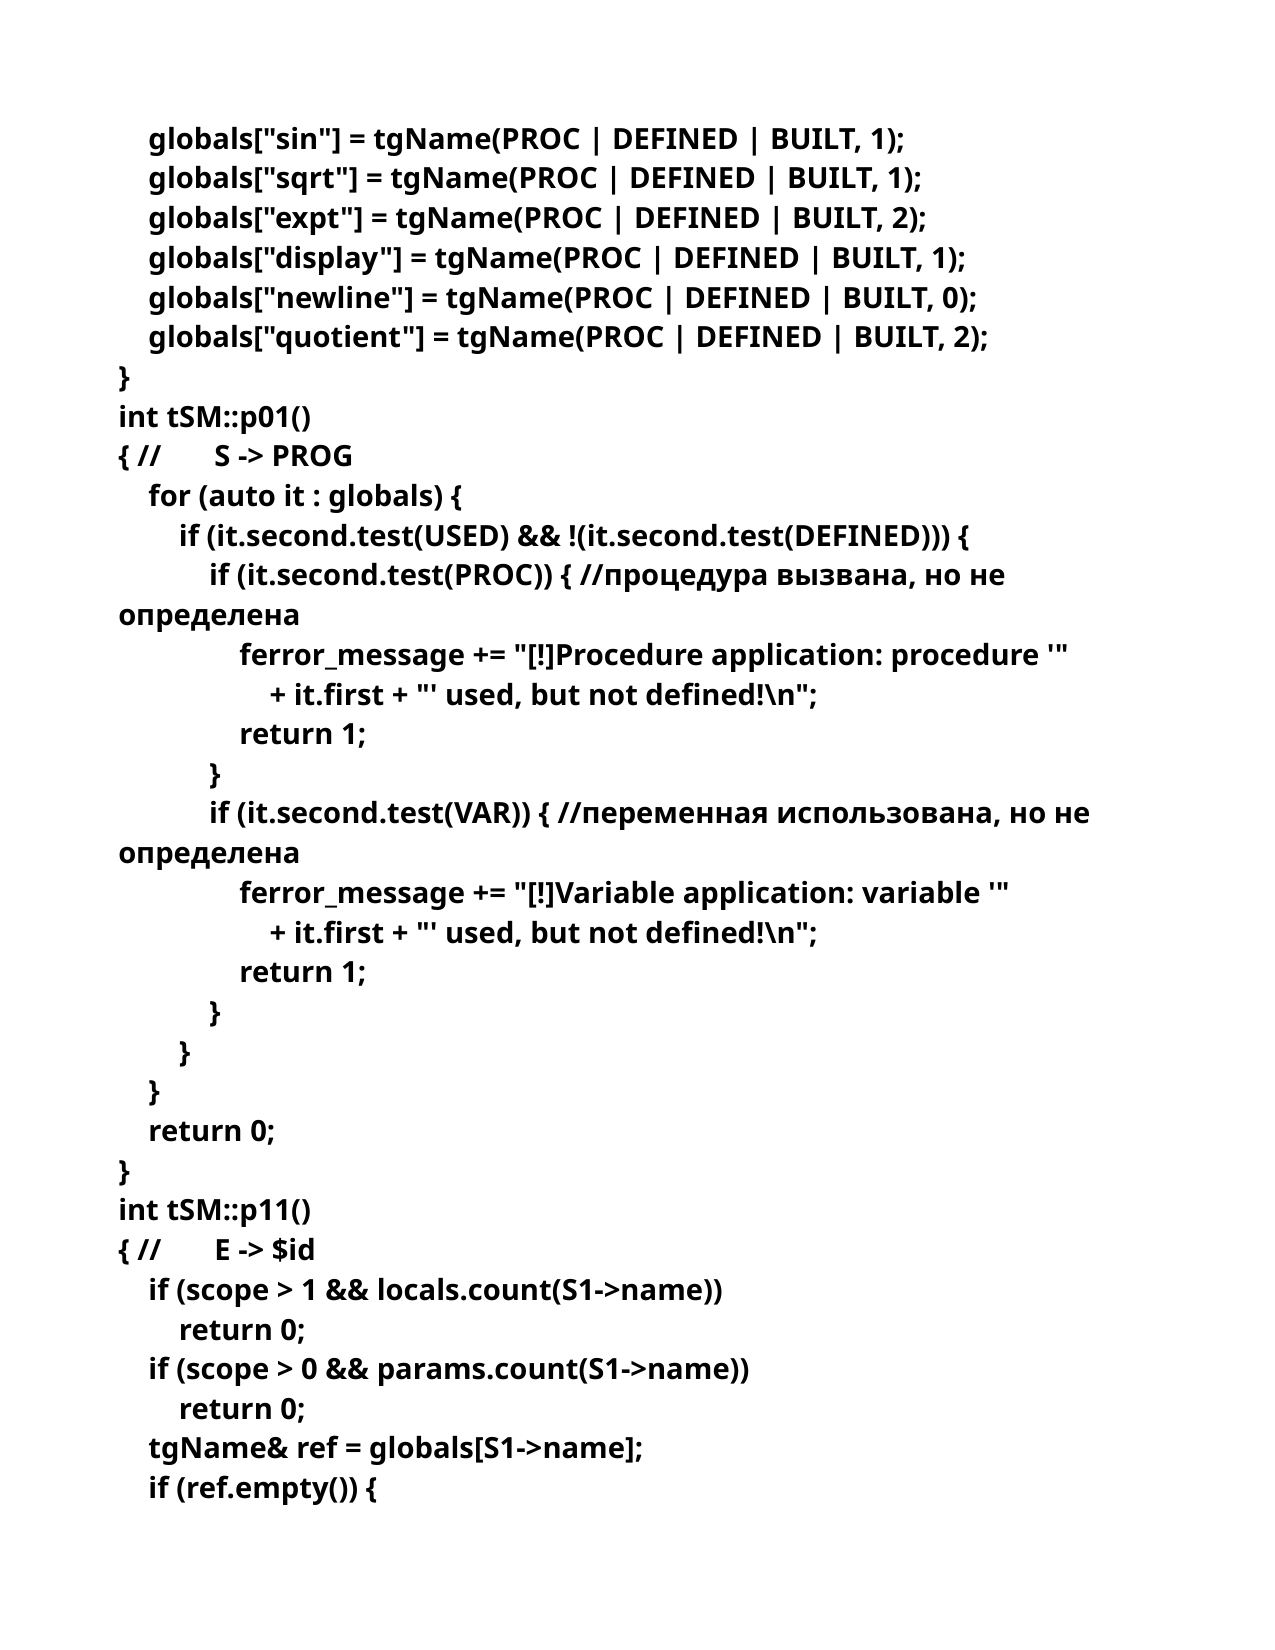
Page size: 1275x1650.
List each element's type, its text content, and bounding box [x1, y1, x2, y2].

text } [118, 1031, 1157, 1071]
text return 0; [118, 1388, 1157, 1428]
text return 1; [118, 952, 1157, 991]
text if (scope > 0 && params.count(S1->name)) [118, 1348, 1157, 1388]
text return 1; [118, 713, 1157, 753]
text } [118, 1071, 1157, 1110]
text { // E -> $id [118, 1229, 1157, 1269]
text if (it.second.test(PROC)) { //процедура вызвана, но не определена [118, 555, 1157, 634]
text int tSM::p11() [118, 1190, 1157, 1229]
text globals["newline"] = tgName(PROC | DEFINED | BUILT, 0); [118, 277, 1157, 317]
text for (auto it : globals) { [118, 475, 1157, 515]
text globals["quotient"] = tgName(PROC | DEFINED | BUILT, 2); [118, 317, 1157, 356]
text return 0; [118, 1110, 1157, 1150]
text if (scope > 1 && locals.count(S1->name)) [118, 1269, 1157, 1309]
text } [118, 753, 1157, 793]
text return 0; [118, 1309, 1157, 1348]
text if (it.second.test(VAR)) { //переменная использована, но не определена [118, 793, 1157, 872]
text tgName& ref = globals[S1->name]; [118, 1428, 1157, 1467]
text globals["sqrt"] = tgName(PROC | DEFINED | BUILT, 1); [118, 158, 1157, 197]
text ferror_message += "[!]Procedure application: procedure '" [118, 634, 1157, 674]
text int tSM::p01() [118, 396, 1157, 436]
text if (it.second.test(USED) && !(it.second.test(DEFINED))) { [118, 515, 1157, 555]
text } [118, 991, 1157, 1031]
text if (ref.empty()) { [118, 1467, 1157, 1507]
text globals["display"] = tgName(PROC | DEFINED | BUILT, 1); [118, 237, 1157, 277]
text + it.first + "' used, but not defined!\n"; [118, 912, 1157, 952]
text } [118, 356, 1157, 396]
text + it.first + "' used, but not defined!\n"; [118, 674, 1157, 713]
text globals["expt"] = tgName(PROC | DEFINED | BUILT, 2); [118, 197, 1157, 237]
text globals["sin"] = tgName(PROC | DEFINED | BUILT, 1); [118, 118, 1157, 158]
text ferror_message += "[!]Variable application: variable '" [118, 872, 1157, 912]
text { // S -> PROG [118, 436, 1157, 475]
text } [118, 1150, 1157, 1190]
